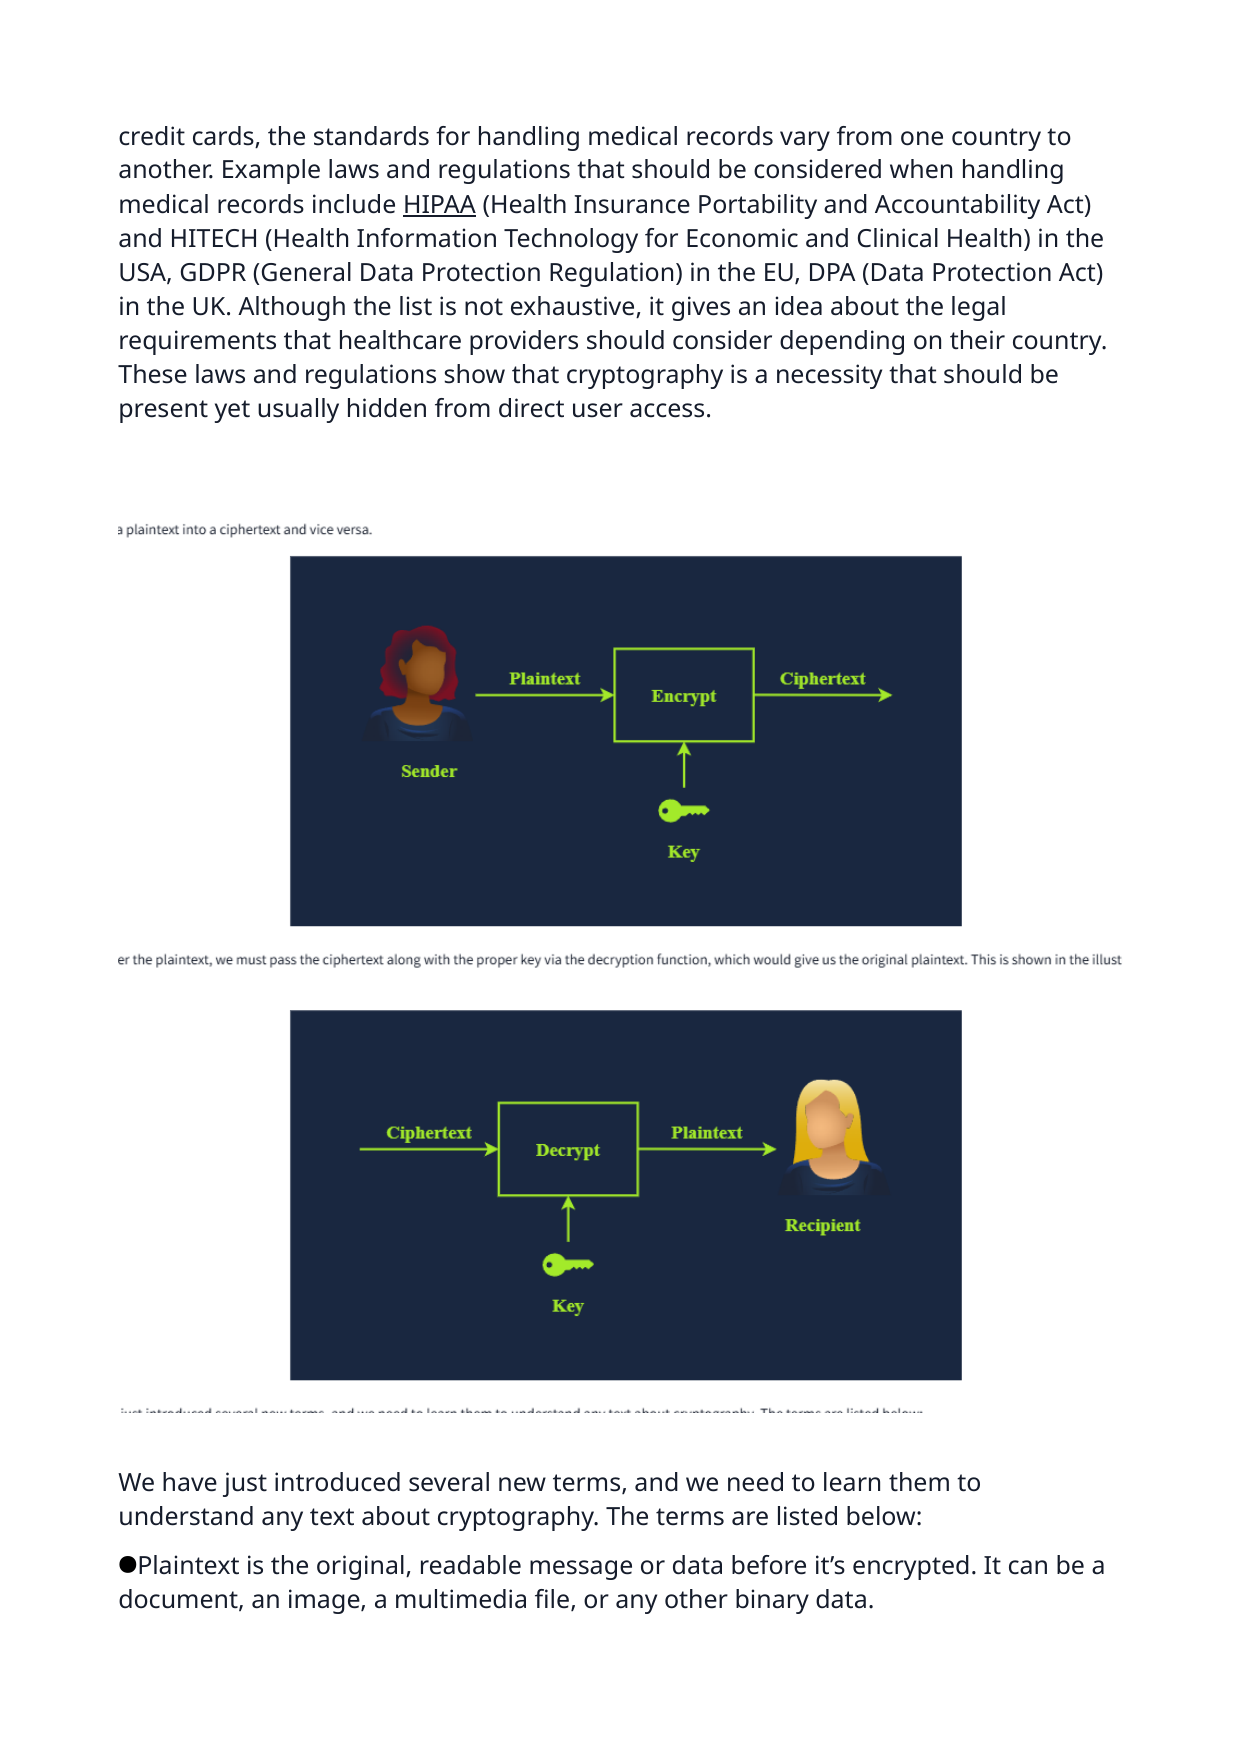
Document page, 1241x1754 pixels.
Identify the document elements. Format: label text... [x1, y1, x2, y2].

list Plaintext is the original, readable message or data before it’s encrypted. It can be a document, an image, a multimedia file, or any other binary data. [118, 1547, 1122, 1616]
text We have just introduced several new terms, and we need to learn them to understand any text about cryptography. The terms are listed below: [118, 1465, 1122, 1533]
text credit cards, the standards for handling medical records vary from one country to another. Example laws and regulations that should be considered when handling medical records include HIPAA (Health Insurance Portability and Accountability Act) and HITECH (Health Information Technology for Economic and Clinical Health) in the USA, GDPR (General Data Protection Regulation) in the EU, DPA (Data Protection Act) in the UK. Although the list is not exhaustive, it gives an idea about the legal requirements that healthcare providers should consider depending on their country. These laws and regulations show that cryptography is a necessity that should be present yet usually hidden from direct user access. [118, 118, 1122, 425]
picture [118, 520, 1123, 1413]
